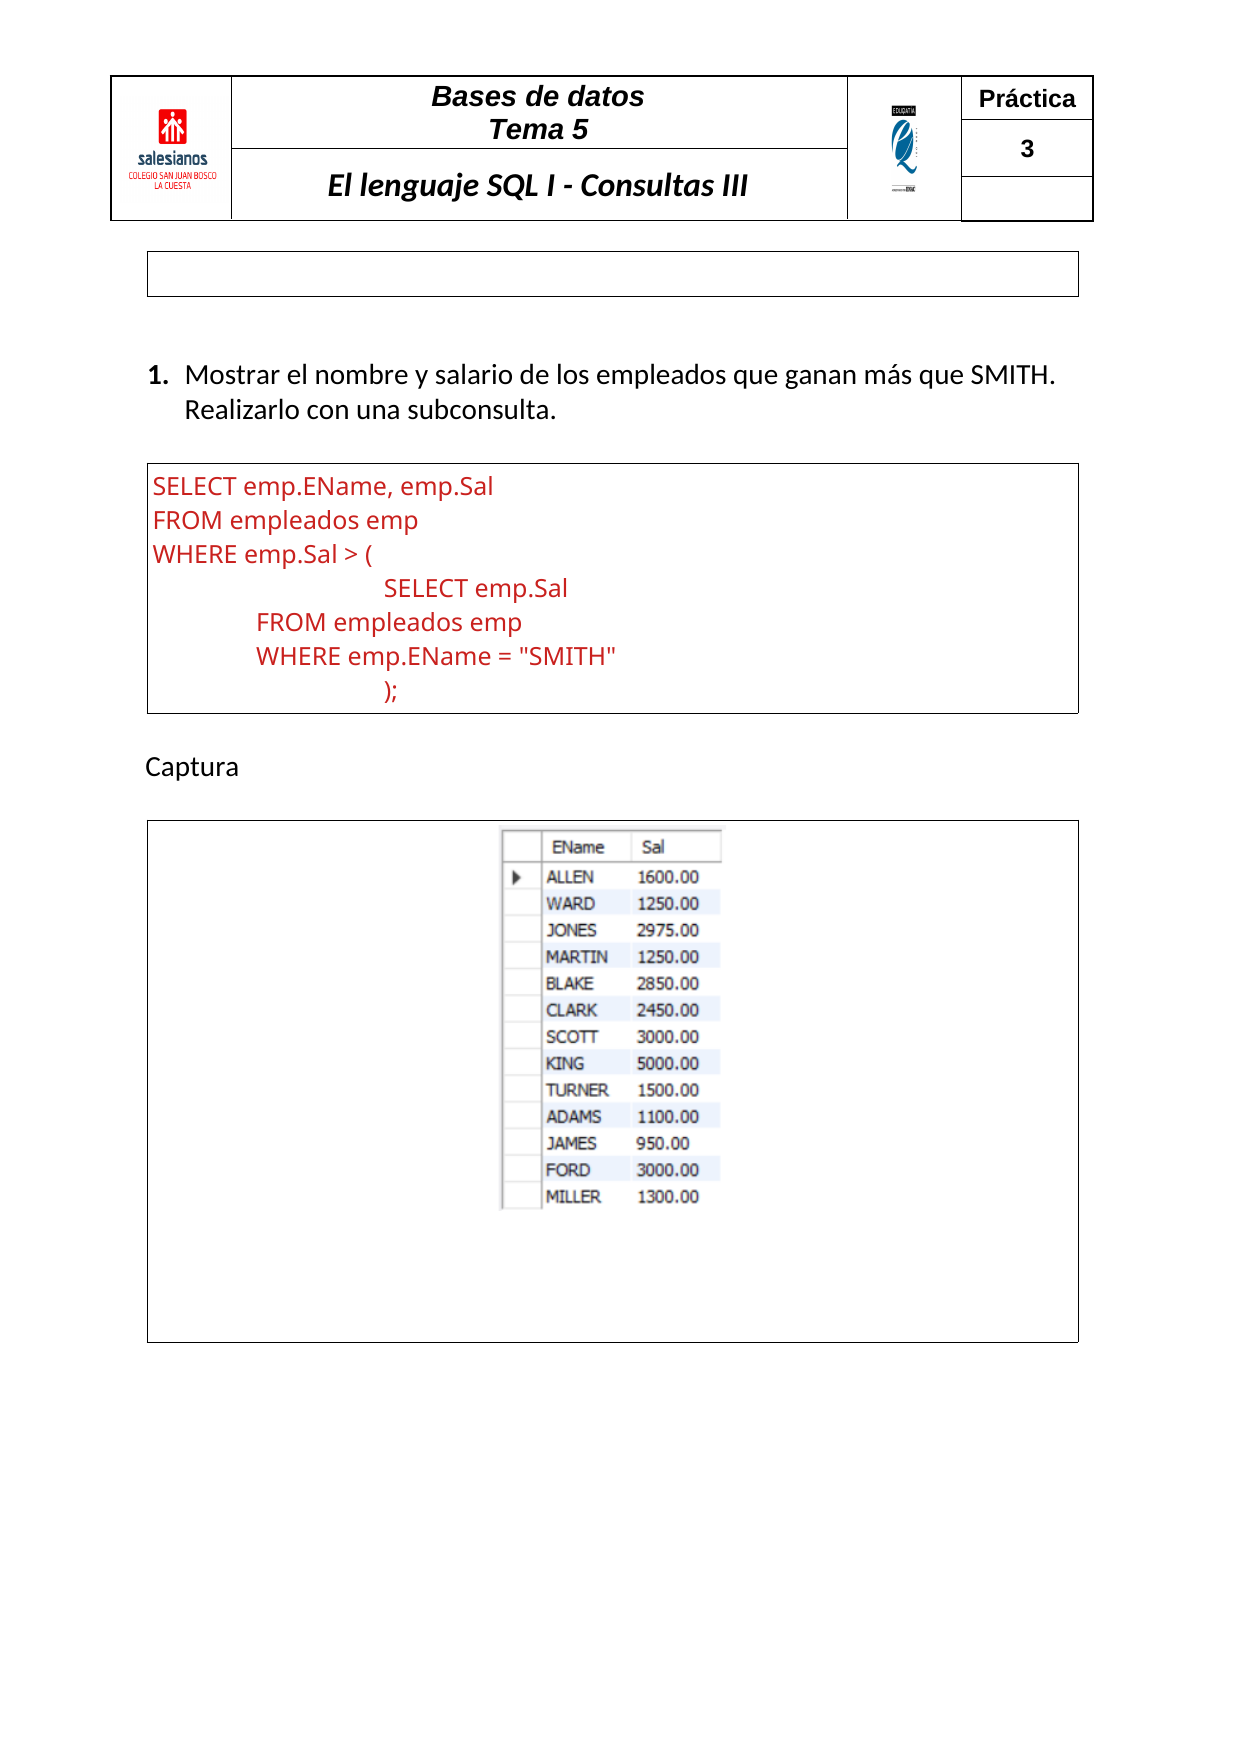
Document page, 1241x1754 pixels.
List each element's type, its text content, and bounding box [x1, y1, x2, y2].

list Mostrar el nombre y salario de los empleados que ganan más que SMITH. Realizarlo con una subconsulta. [147, 356, 1093, 427]
picture [119, 96, 229, 203]
table_header [148, 821, 1078, 1342]
picture [891, 105, 918, 192]
table_header SELECT emp.EName, emp.Sal FROM empleados emp WHERE emp.Sal > ( SELECT emp.Sal FROM empleados emp WHERE emp.EName = "SMITH" ); [148, 464, 1078, 713]
picture [498, 825, 727, 1211]
text Captura [145, 748, 1093, 784]
table_header [148, 252, 1078, 296]
